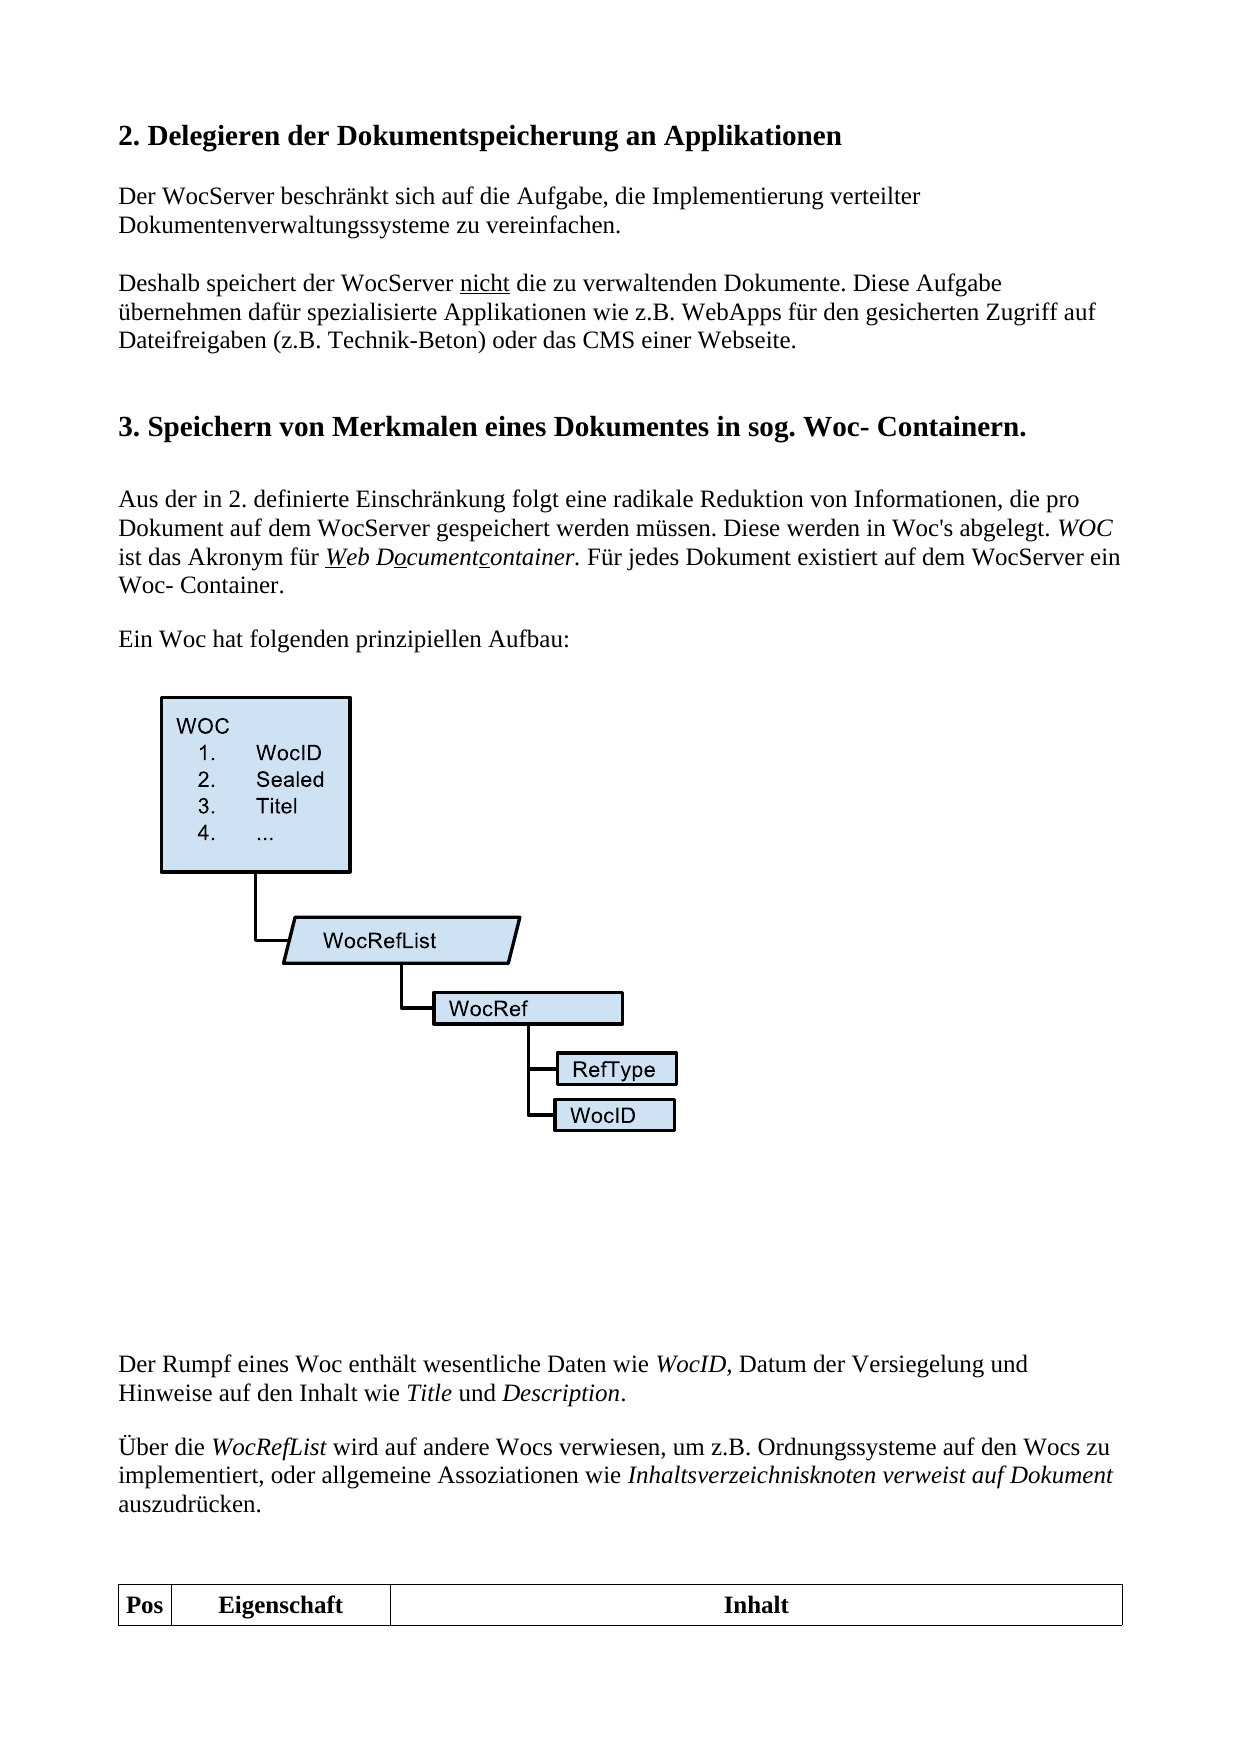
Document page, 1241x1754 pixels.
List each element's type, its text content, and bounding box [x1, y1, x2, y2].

text Aus der in 2. definierte Einschränkung folgt eine radikale Reduktion von Informationen, die pro Dokument auf dem WocServer gespeichert werden müssen. Diese werden in Woc's abgelegt. WOC ist das Akronym für Web Documentcontainer. Für jedes Dokument existiert auf dem WocServer ein Woc- Container. [118, 484, 1122, 599]
text Der Rumpf eines Woc enthält wesentliche Daten wie WocID, Datum der Versiegelung und Hinweise auf den Inhalt wie Title und Description. [118, 1349, 1122, 1407]
table_header Eigenschaft [172, 1585, 390, 1624]
subtitle 3. Speichern von Merkmalen eines Dokumentes in sog. Woc- Containern. [118, 409, 1122, 442]
text Über die WocRefList wird auf andere Wocs verwiesen, um z.B. Ordnungssysteme auf den Wocs zu implementiert, oder allgemeine Assoziationen wie Inhaltsverzeichnisknoten verweist auf Dokument auszudrücken. [118, 1432, 1122, 1518]
text Deshalb speichert der WocServer nicht die zu verwaltenden Dokumente. Diese Aufgabe übernehmen dafür spezialisierte Applikationen wie z.B. WebApps für den gesicherten Zugriff auf Dateifreigaben (z.B. Technik-Beton) oder das CMS einer Webseite. [118, 268, 1122, 354]
table_header Pos [119, 1585, 171, 1624]
table_header Inhalt [391, 1585, 1122, 1624]
subtitle 2. Delegieren der Dokumentspeicherung an Applikationen [118, 118, 1122, 152]
text Der WocServer beschränkt sich auf die Aufgabe, die Implementierung verteilter Dokumentenverwaltungssysteme zu vereinfachen. [118, 181, 1122, 239]
text Ein Woc hat folgenden prinzipiellen Aufbau: [118, 624, 1122, 653]
